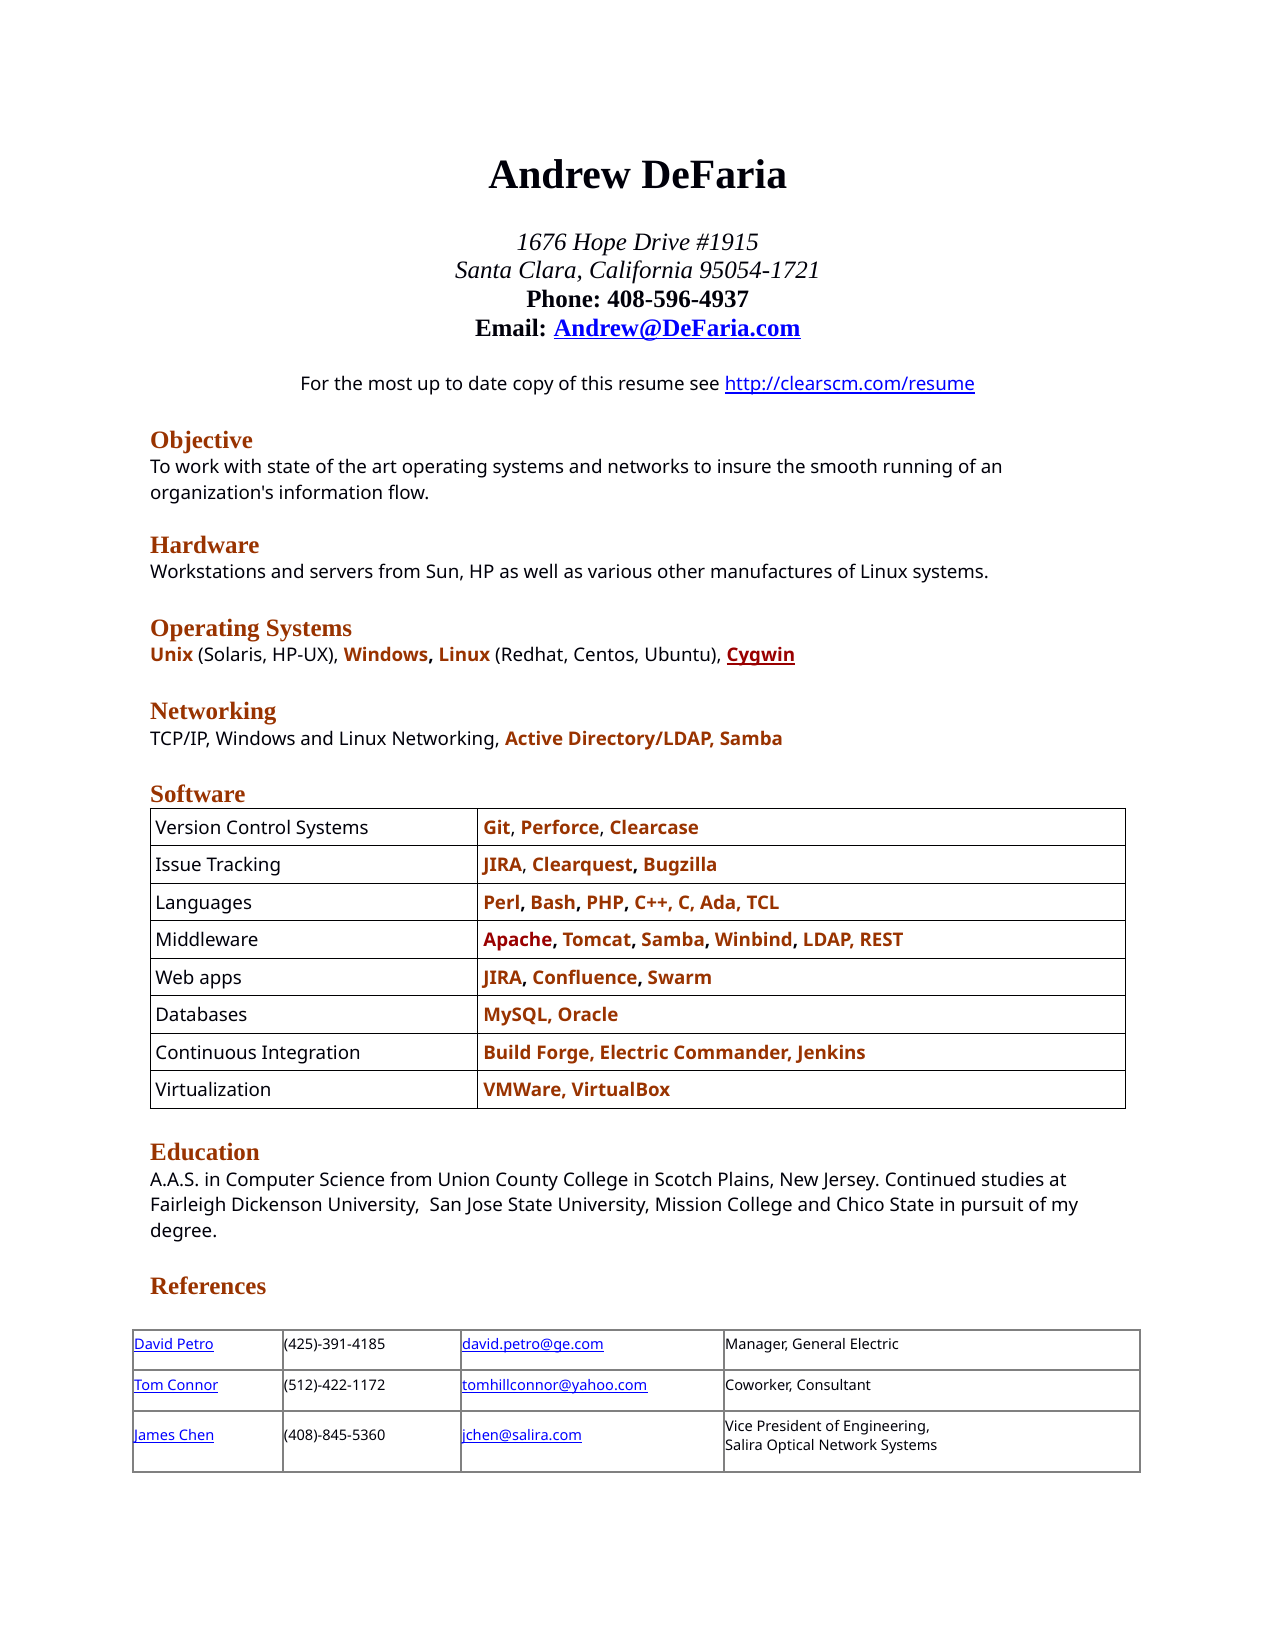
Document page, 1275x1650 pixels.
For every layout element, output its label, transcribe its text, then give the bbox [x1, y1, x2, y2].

table_cell (408)-845-5360 [284, 1412, 460, 1471]
subtitle Objective [150, 425, 1125, 453]
table_cell VMWare, VirtualBox [478, 1071, 1125, 1108]
subtitle References [150, 1271, 1125, 1300]
text 1676 Hope Drive #1915 [150, 227, 1125, 255]
table_cell Issue Tracking [151, 846, 477, 883]
text For the most up to date copy of this resume see http://clearscm.com/resume [150, 370, 1125, 396]
subtitle Networking [150, 696, 1125, 725]
text Santa Clara, California 95054-1721 [150, 255, 1125, 284]
table_cell Build Forge, Electric Commander, Jenkins [478, 1034, 1125, 1070]
table_header David Petro [134, 1331, 282, 1369]
table_cell Perl, Bash, PHP, C++, C, Ada, TCL [478, 884, 1125, 920]
subtitle Operating Systems [150, 613, 1125, 642]
text To work with state of the art operating systems and networks to insure the smooth running of an organization's information flow. [150, 453, 1125, 504]
table_cell James Chen [134, 1412, 282, 1471]
subtitle Education [150, 1137, 1125, 1166]
table_header Manager, General Electric [725, 1331, 1139, 1369]
table_cell jchen@salira.com [462, 1412, 723, 1471]
text Unix (Solaris, HP-UX), Windows, Linux (Redhat, Centos, Ubuntu), Cygwin [150, 642, 1125, 667]
text TCP/IP, Windows and Linux Networking, Active Directory/LDAP, Samba [150, 725, 1125, 750]
table_cell Middleware [151, 921, 477, 958]
table_cell Virtualization [151, 1071, 477, 1108]
table_cell Apache, Tomcat, Samba, Winbind, LDAP, REST [478, 921, 1125, 958]
table_header Git, Perforce, Clearcase [478, 809, 1125, 845]
subtitle Software [150, 779, 1125, 808]
text Workstations and servers from Sun, HP as well as various other manufactures of Linux systems. [150, 559, 1125, 584]
text Phone: 408-596-4937 Email: Andrew@DeFaria.com [150, 284, 1125, 342]
table_cell JIRA, Confluence, Swarm [478, 959, 1125, 995]
text Andrew DeFaria [150, 150, 1125, 198]
table_cell MySQL, Oracle [478, 996, 1125, 1033]
table_cell Continuous Integration [151, 1034, 477, 1070]
table_cell tomhillconnor@yahoo.com [462, 1371, 723, 1410]
table_cell Tom Connor [134, 1371, 282, 1410]
table_cell (512)-422-1172 [284, 1371, 460, 1410]
text A.A.S. in Computer Science from Union County College in Scotch Plains, New Jersey. Continued studies at Fairleigh Dickenson University, San Jose State University, Mission College and Chico State in pursuit of my degree. [150, 1166, 1125, 1242]
table_header Version Control Systems [151, 809, 477, 845]
table_header (425)-391-4185 [284, 1331, 460, 1369]
table_cell Web apps [151, 959, 477, 995]
subtitle Hardware [150, 530, 1125, 559]
table_header david.petro@ge.com [462, 1331, 723, 1369]
table_cell Vice President of Engineering, Salira Optical Network Systems [725, 1412, 1139, 1471]
table_cell Languages [151, 884, 477, 920]
table_cell Databases [151, 996, 477, 1033]
table_cell Coworker, Consultant [725, 1371, 1139, 1410]
table_cell JIRA, Clearquest, Bugzilla [478, 846, 1125, 883]
